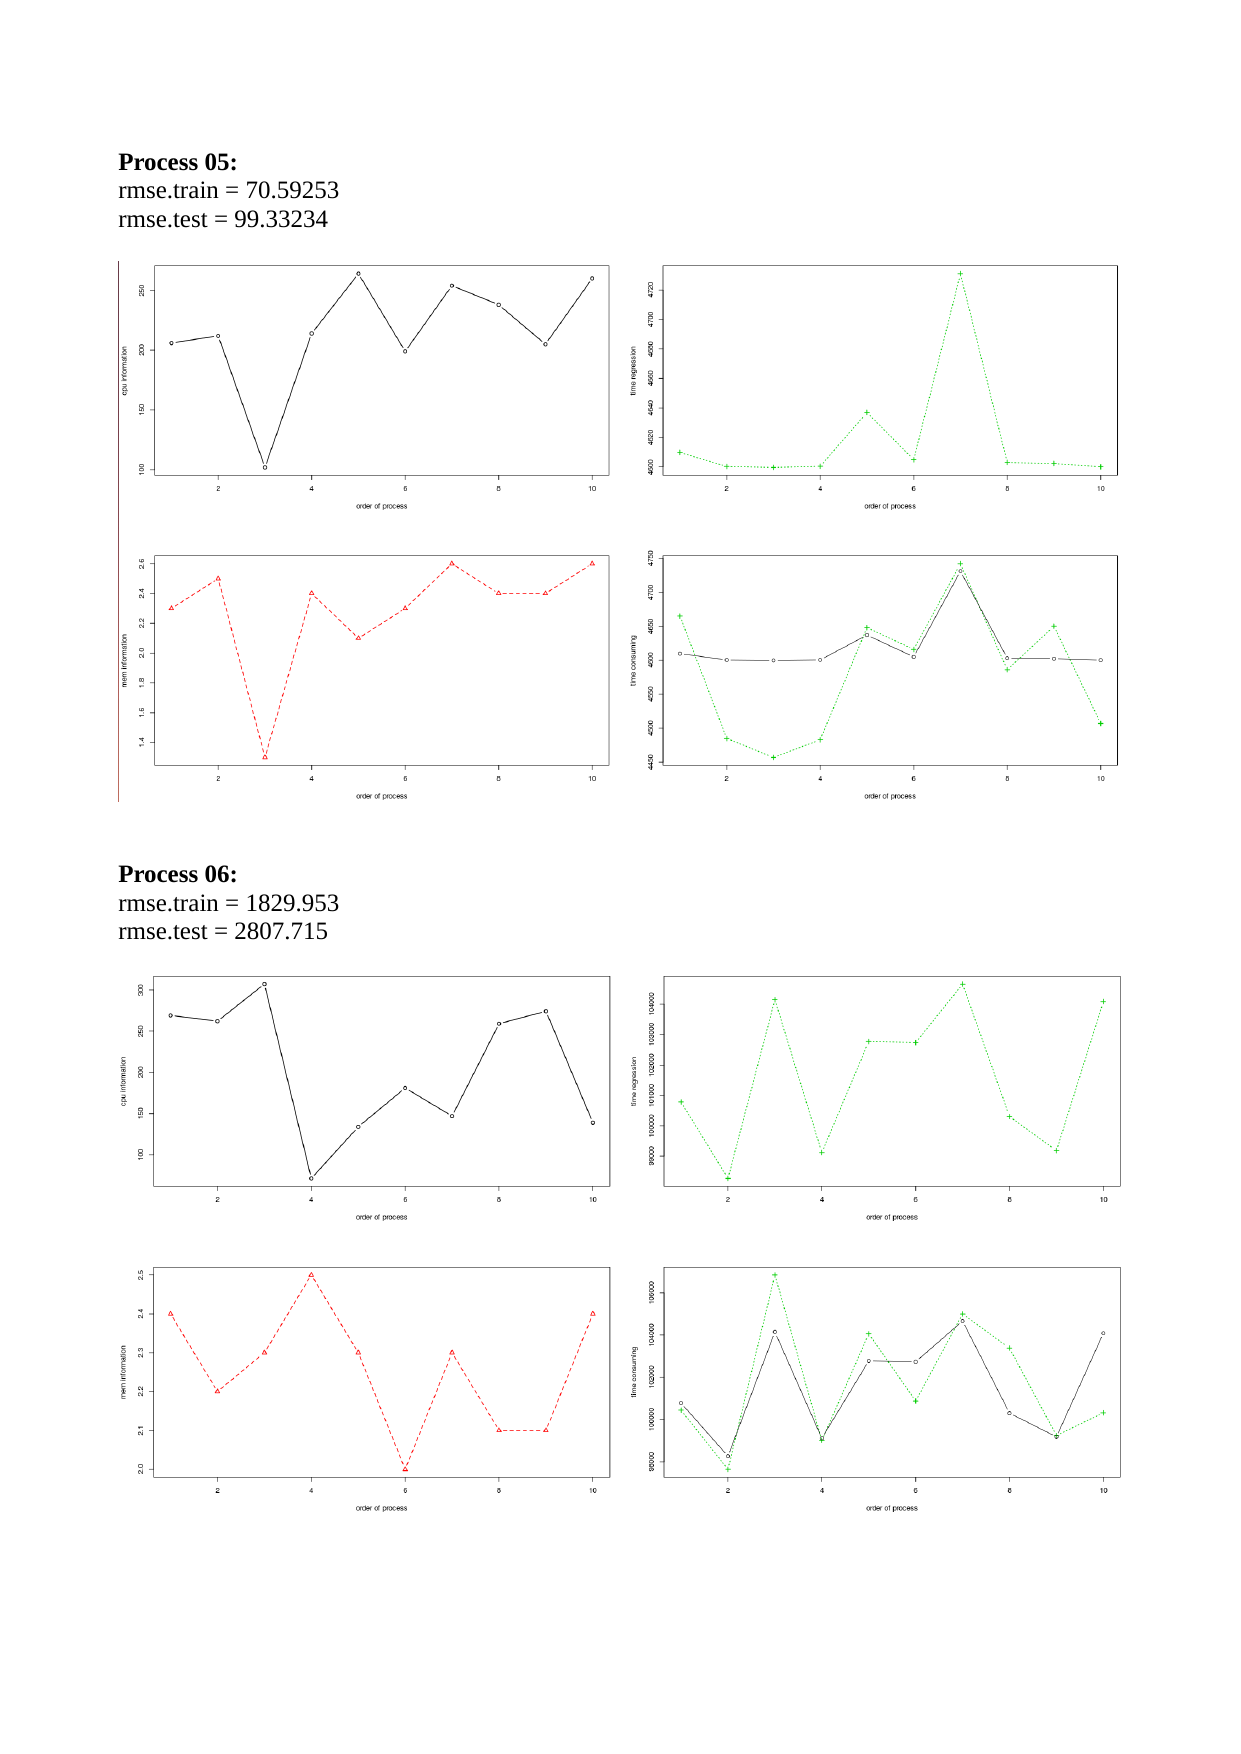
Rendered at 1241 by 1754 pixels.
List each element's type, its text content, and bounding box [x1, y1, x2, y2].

text Process 06: [118, 859, 1122, 888]
text Process 05: [118, 147, 1122, 176]
text rmse.train = 1829.953 [118, 888, 1122, 916]
text rmse.train = 70.59253 [118, 176, 1122, 204]
text rmse.test = 2807.715 [118, 916, 1122, 945]
picture [118, 261, 1123, 802]
picture [118, 973, 1123, 1514]
text rmse.test = 99.33234 [118, 204, 1122, 233]
